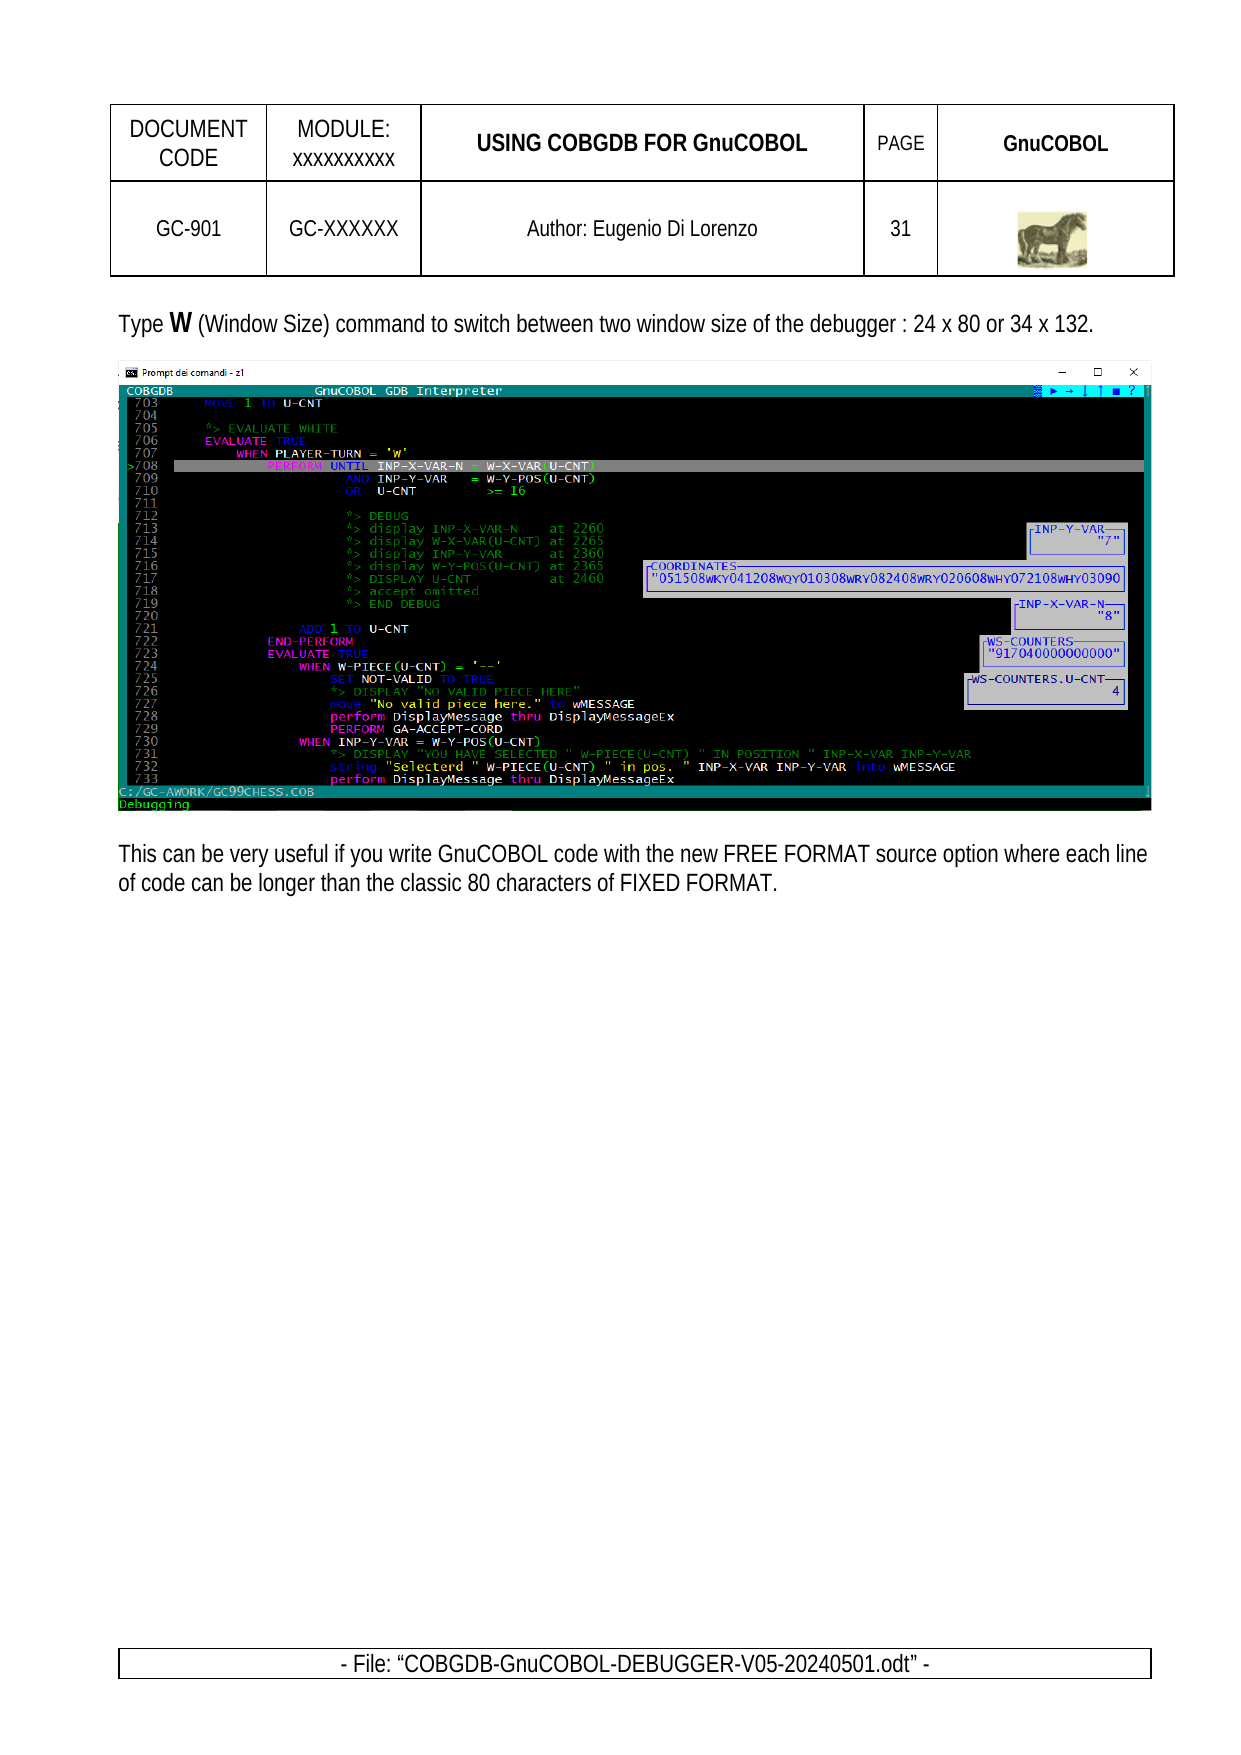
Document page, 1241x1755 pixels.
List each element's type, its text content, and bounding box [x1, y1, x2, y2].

text Type W (Window Size) command to switch between two window size of the debugger : 24 x 80 or 34 x 132. [118, 305, 1152, 339]
text This can be very useful if you write GnuCOBOL code with the new FREE FORMAT source option where each line of code can be longer than the classic 80 characters of FIXED FORMAT. [118, 839, 1152, 896]
